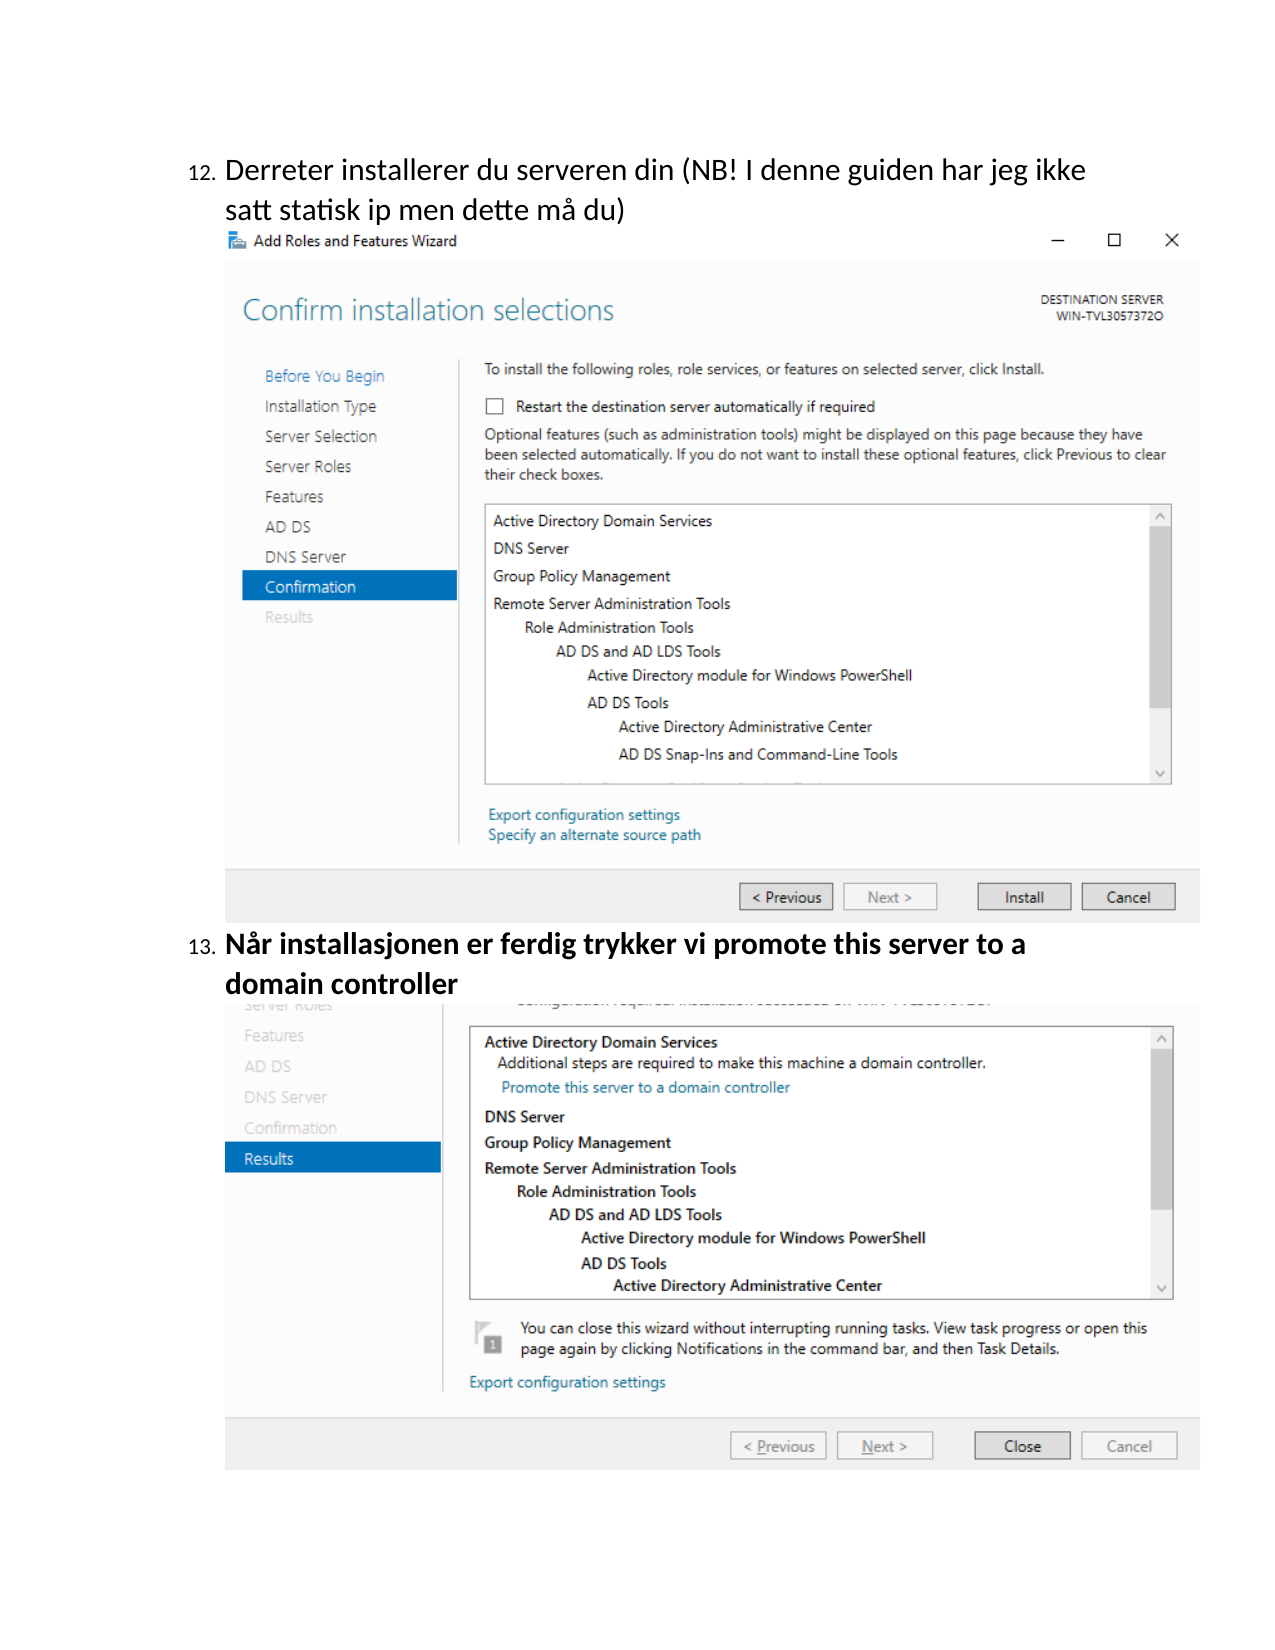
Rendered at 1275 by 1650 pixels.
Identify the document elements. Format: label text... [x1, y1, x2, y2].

list Derreter installerer du serveren din (NB! I denne guiden har jeg ikke satt statisk ip men dette må du) [187, 150, 1125, 922]
list Når installasjonen er ferdig trykker vi promote this server to a domain controller [187, 924, 1125, 1470]
